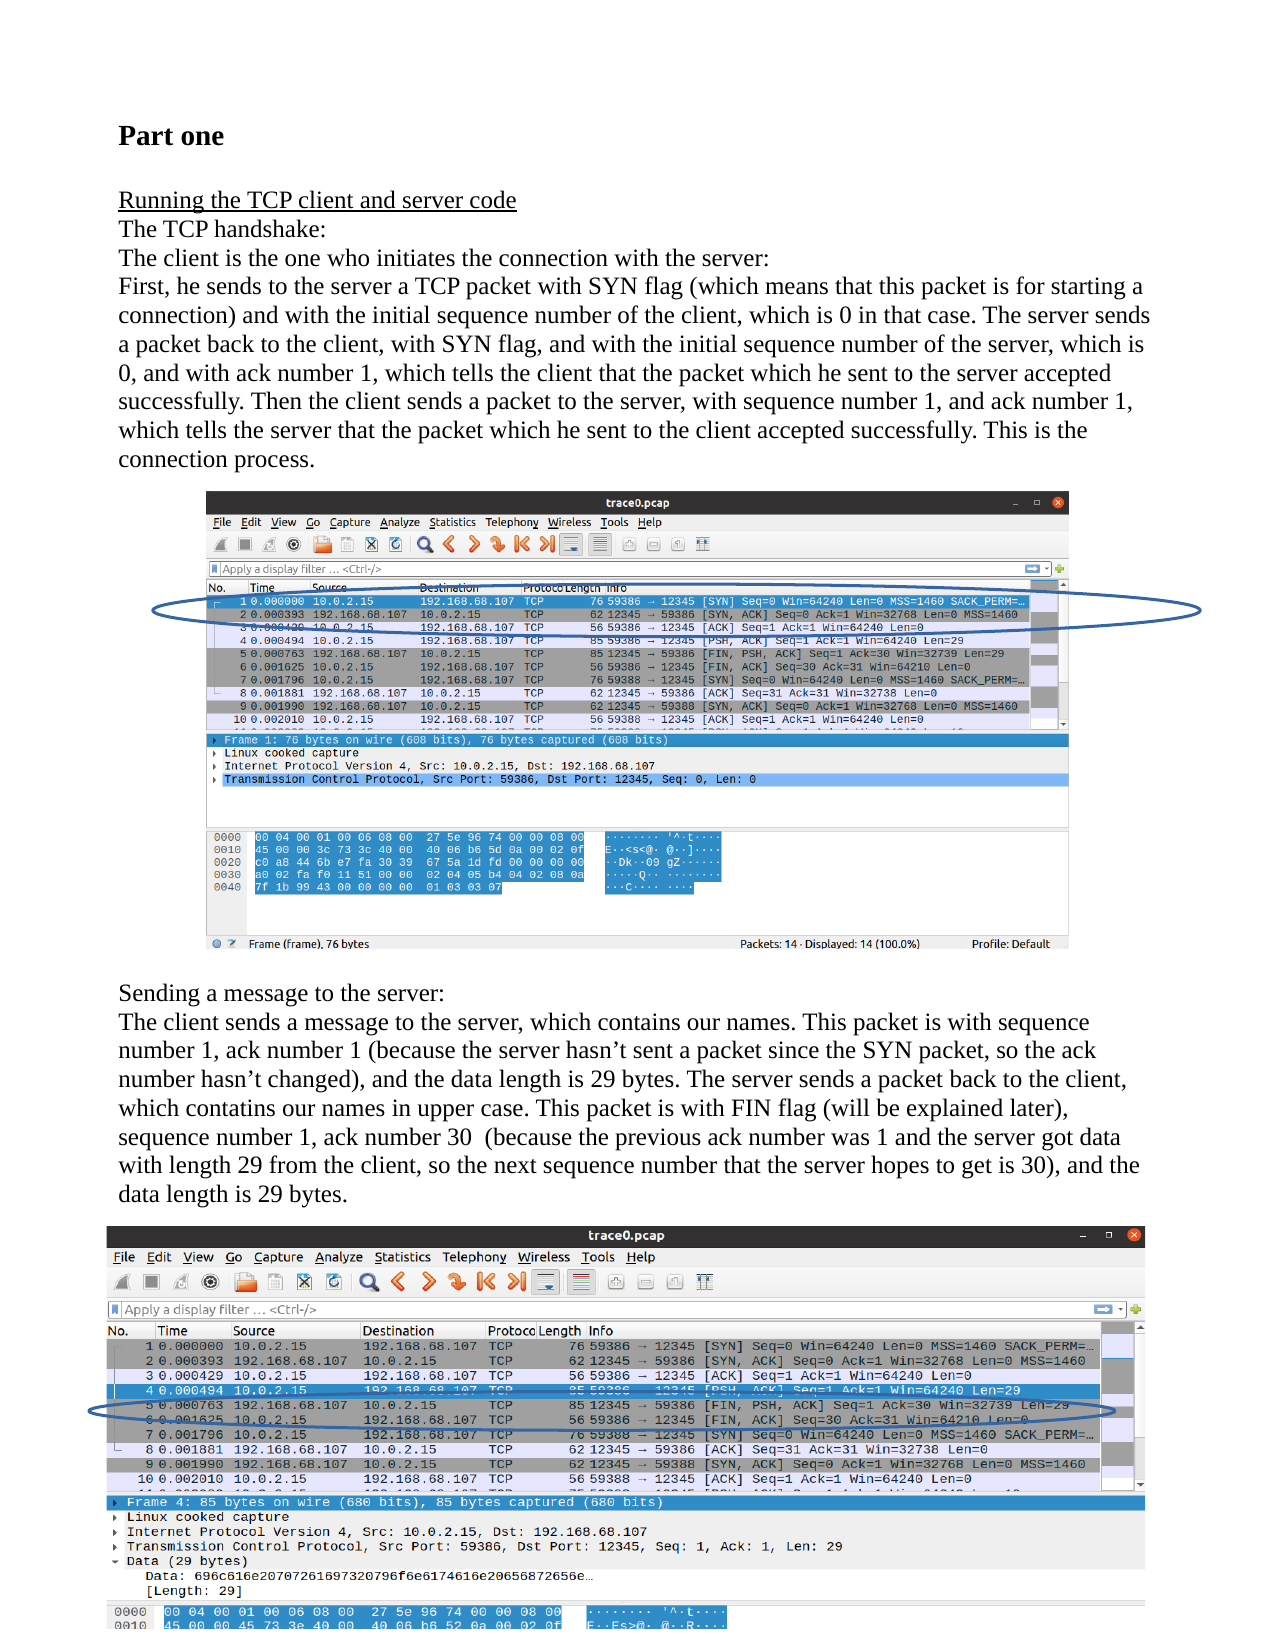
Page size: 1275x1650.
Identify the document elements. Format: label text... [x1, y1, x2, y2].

picture [106, 1226, 1146, 1629]
text The TCP handshake: [118, 214, 1157, 243]
picture [106, 1393, 1110, 1428]
picture [206, 491, 1069, 597]
text Sending a message to the server: [118, 978, 1157, 1007]
text The client is the one who initiates the connection with the server: [118, 243, 1157, 271]
picture [206, 586, 1069, 635]
text First, he sends to the server a TCP packet with SYN flag (which means that this packet is for starting a connection) and with the initial sequence number of the client, which is 0 in that case. The server sends a packet back to the client, with SYN flag, and with the initial sequence number of the server, which is 0, and with ack number 1, which tells the client that the packet which he sent to the server accepted successfully. Then the client sends a packet to the server, with sequence number 1, and ack number 1, which tells the server that the packet which he sent to the client accepted successfully. This is the connection process. [118, 271, 1157, 473]
text The client sends a message to the server, which contains our names. This packet is with sequence number 1, ack number 1 (because the server hasn’t sent a packet since the SYN packet, so the ack number hasn’t changed), and the data length is 29 bytes. The server sends a packet back to the client, which contatins our names in upper case. This packet is with FIN flag (will be explained later), sequence number 1, ack number 30 (because the previous ack number was 1 and the server got data with length 29 from the client, so the next sequence number that the server hopes to get is 30), and the data length is 29 bytes. [118, 1007, 1157, 1208]
text Running the TCP client and server code [118, 185, 1157, 214]
text Part one [118, 118, 1157, 152]
picture [206, 624, 1069, 949]
